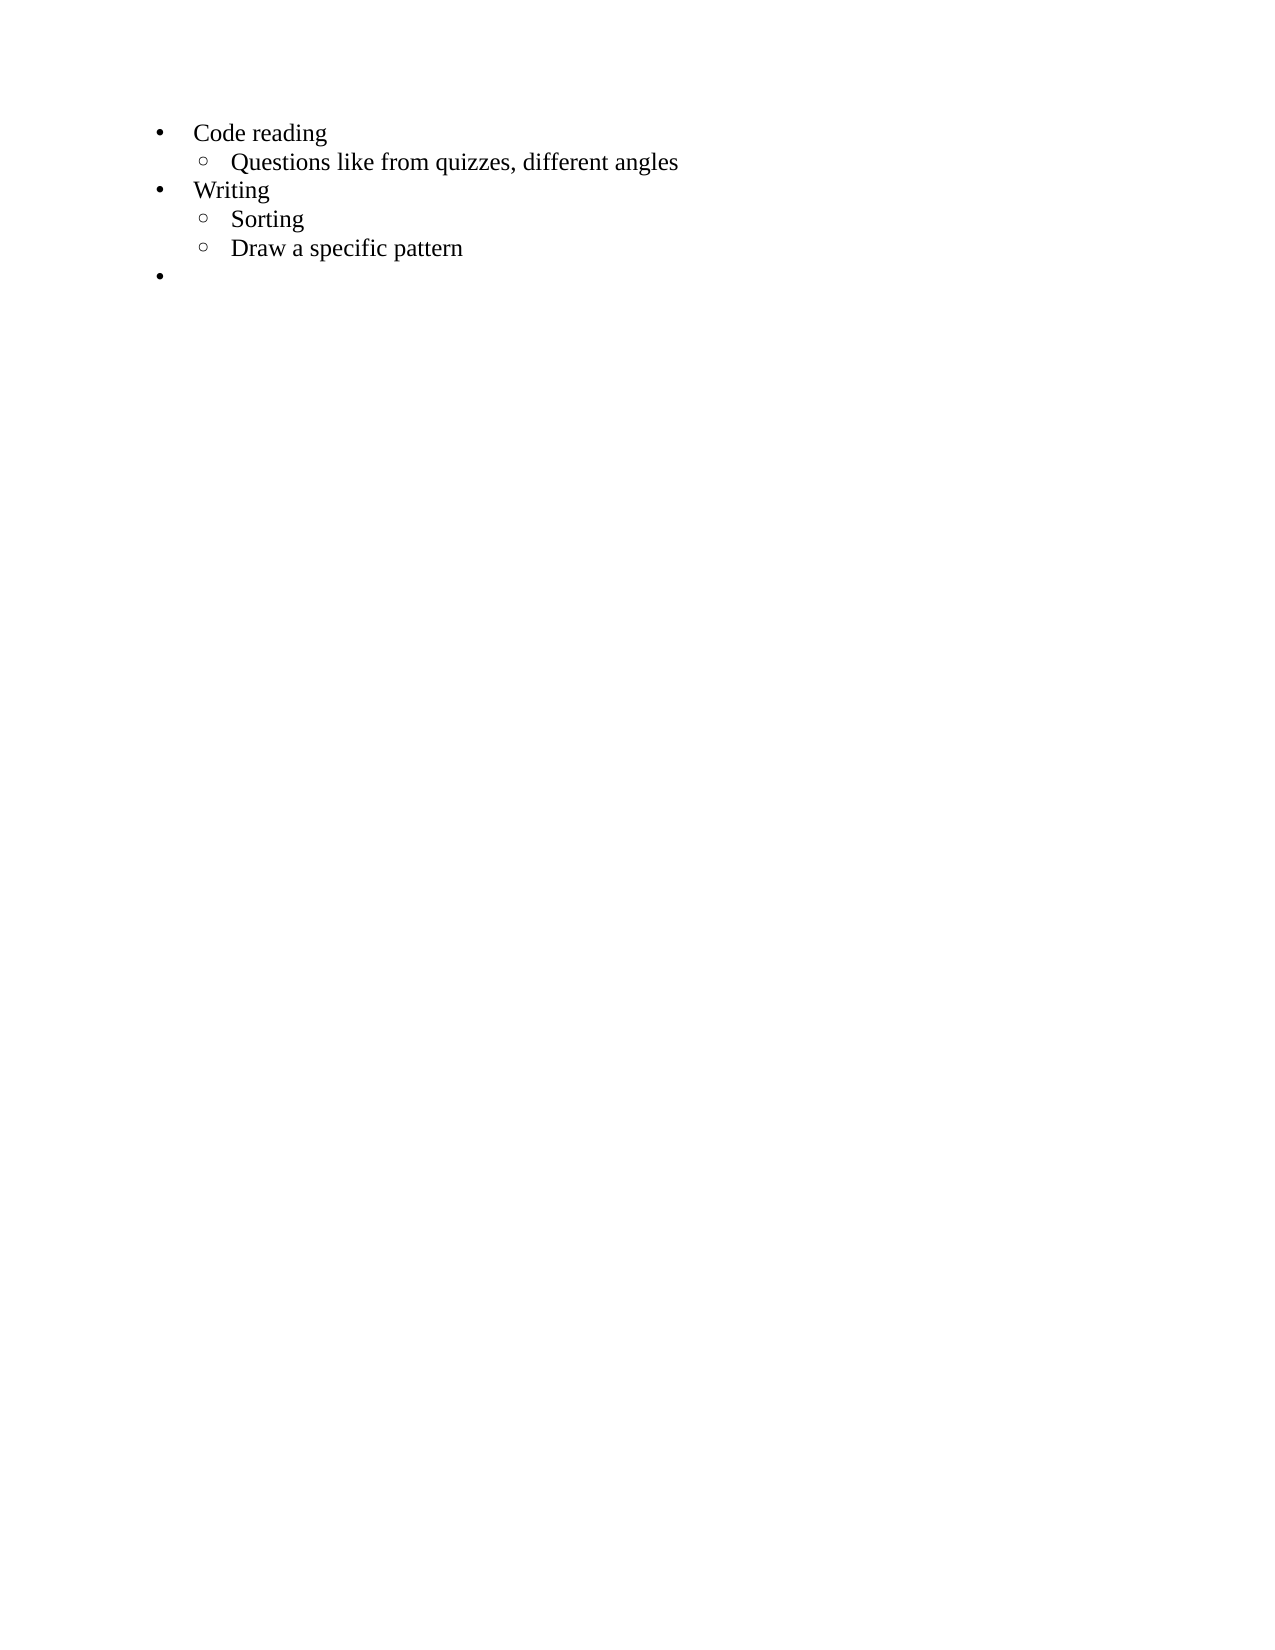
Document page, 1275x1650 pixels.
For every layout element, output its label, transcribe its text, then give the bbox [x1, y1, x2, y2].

list Draw a specific pattern [193, 233, 1157, 262]
list Writing [156, 176, 1157, 204]
list Sorting [193, 204, 1157, 233]
list Code reading [156, 118, 1157, 147]
list Questions like from quizzes, different angles [193, 147, 1157, 176]
